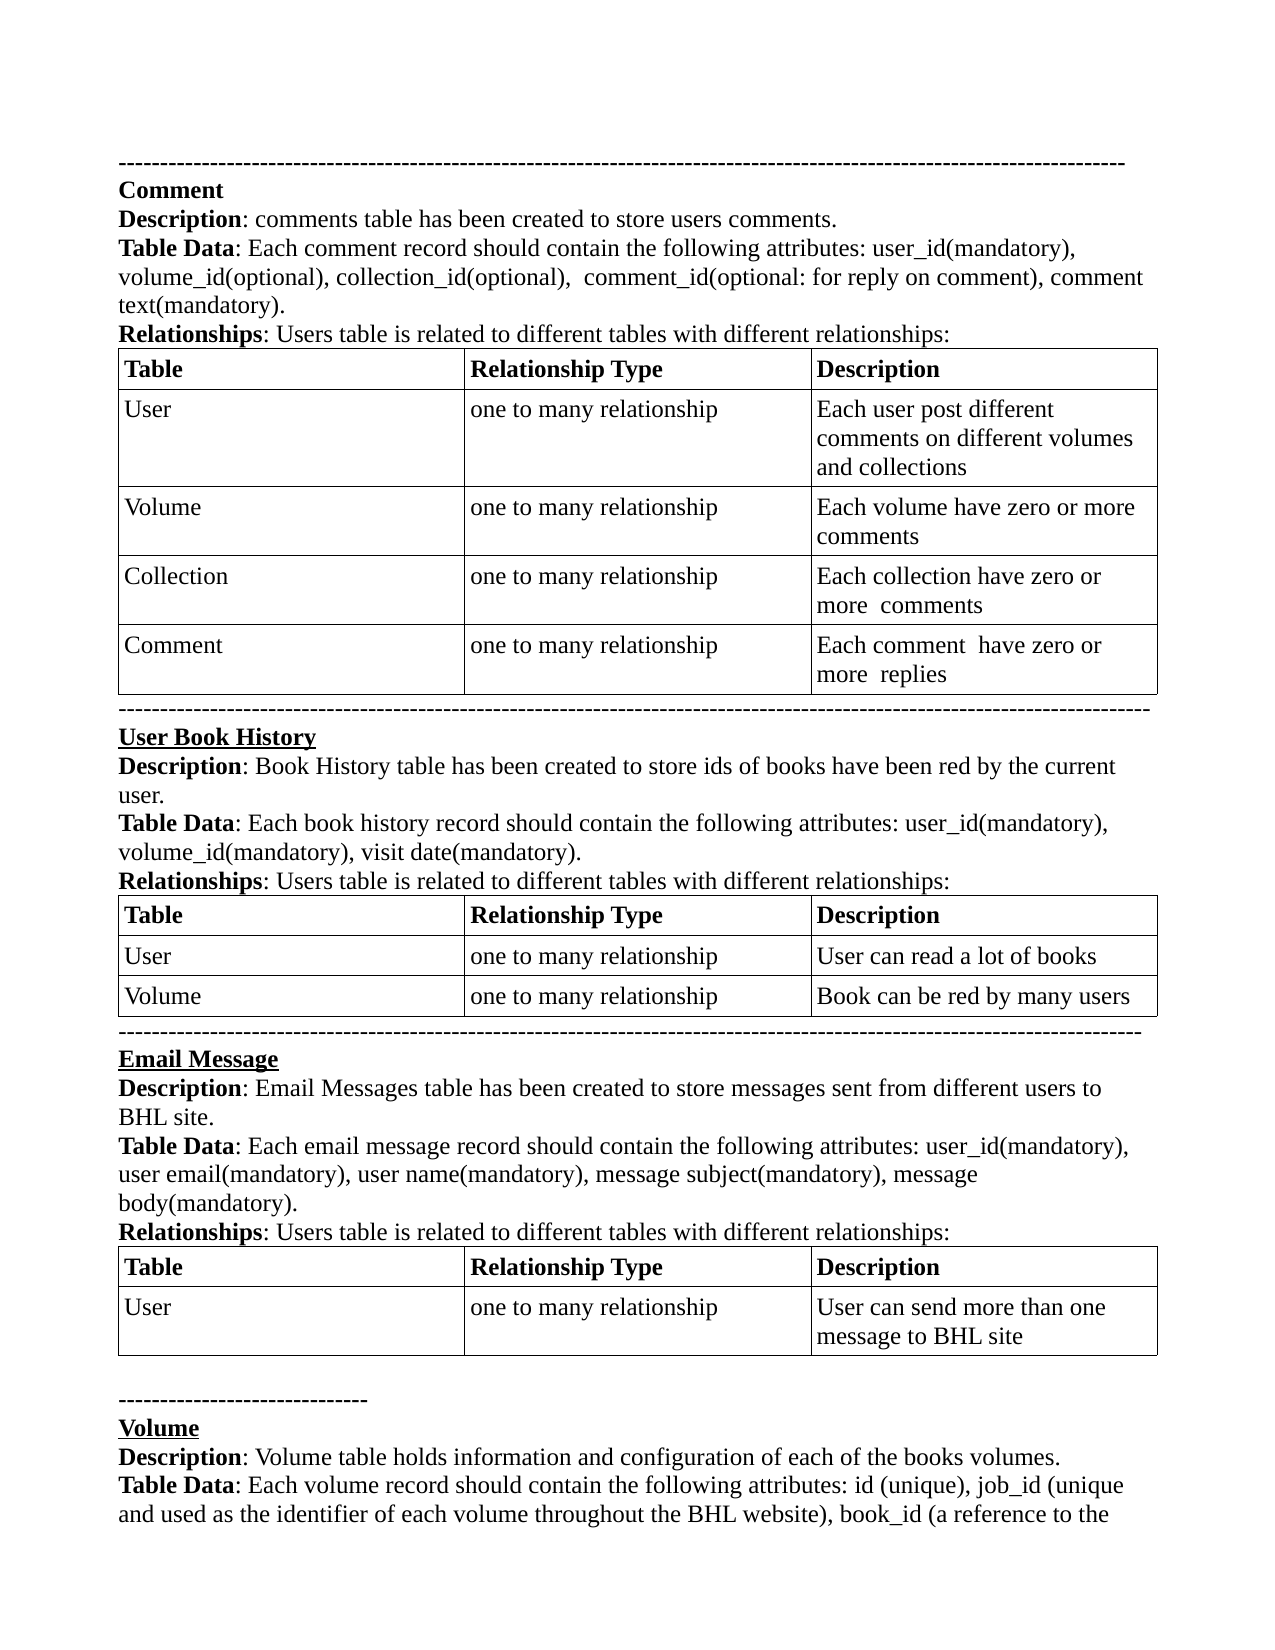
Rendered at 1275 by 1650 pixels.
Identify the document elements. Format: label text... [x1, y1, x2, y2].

text Table Data: Each book history record should contain the following attributes: user_id(mandatory), volume_id(mandatory), visit date(mandatory). [118, 808, 1157, 866]
text Description: Volume table holds information and configuration of each of the books volumes. [118, 1442, 1157, 1470]
table_cell User can send more than one message to BHL site [812, 1287, 1157, 1355]
table_cell one to many relationship [465, 556, 811, 624]
text ------------------------------ [118, 1384, 1157, 1413]
table_header Relationship Type [465, 1247, 811, 1286]
table_header Relationship Type [465, 349, 811, 388]
table_cell User [119, 936, 464, 975]
table_header Description [812, 1247, 1157, 1286]
table_cell Each comment have zero or more replies [812, 625, 1157, 693]
table_cell one to many relationship [465, 936, 811, 975]
text ---------------------------------------------------------------------------------------------------------------------------- [118, 695, 1157, 722]
table_cell Volume [119, 487, 464, 555]
table_cell Each volume have zero or more comments [812, 487, 1157, 555]
table_cell User [119, 1287, 464, 1355]
text Relationships: Users table is related to different tables with different relationships: [118, 319, 1157, 348]
table_cell Comment [119, 625, 464, 693]
table_cell one to many relationship [465, 625, 811, 693]
table_cell one to many relationship [465, 390, 811, 486]
text Table Data: Each volume record should contain the following attributes: id (unique), job_id (unique and used as the identifier of each volume throughout the BHL website), book_id (a reference to the [118, 1470, 1157, 1528]
text Relationships: Users table is related to different tables with different relationships: [118, 1217, 1157, 1246]
table_cell one to many relationship [465, 1287, 811, 1355]
table_header Description [812, 349, 1157, 388]
text Description: Email Messages table has been created to store messages sent from different users to BHL site. [118, 1073, 1157, 1131]
table_header Relationship Type [465, 896, 811, 935]
text Comment [118, 176, 1157, 204]
text --------------------------------------------------------------------------------------------------------------------------- [118, 1017, 1157, 1044]
text Relationships: Users table is related to different tables with different relationships: [118, 866, 1157, 895]
text User Book History [118, 722, 1157, 751]
text Table Data: Each comment record should contain the following attributes: user_id(mandatory), volume_id(optional), collection_id(optional), comment_id(optional: for reply on comment), comment text(mandatory). [118, 233, 1157, 319]
table_cell User can read a lot of books [812, 936, 1157, 975]
table_header Table [119, 1247, 464, 1286]
table_cell Each user post different comments on different volumes and collections [812, 390, 1157, 486]
table_header Description [812, 896, 1157, 935]
text Table Data: Each email message record should contain the following attributes: user_id(mandatory), user email(mandatory), user name(mandatory), message subject(mandatory), message body(mandatory). [118, 1131, 1157, 1217]
table_cell Volume [119, 976, 464, 1016]
table_cell one to many relationship [465, 487, 811, 555]
table_cell one to many relationship [465, 976, 811, 1016]
table_header Table [119, 349, 464, 388]
table_header Table [119, 896, 464, 935]
text Volume [118, 1413, 1157, 1442]
text Email Message [118, 1044, 1157, 1073]
table_cell User [119, 390, 464, 486]
text Description: comments table has been created to store users comments. [118, 204, 1157, 233]
text Description: Book History table has been created to store ids of books have been red by the current user. [118, 751, 1157, 808]
text ------------------------------------------------------------------------------------------------------------------------- [118, 147, 1157, 176]
table_cell Book can be red by many users [812, 976, 1157, 1016]
table_cell Collection [119, 556, 464, 624]
table_cell Each collection have zero or more comments [812, 556, 1157, 624]
